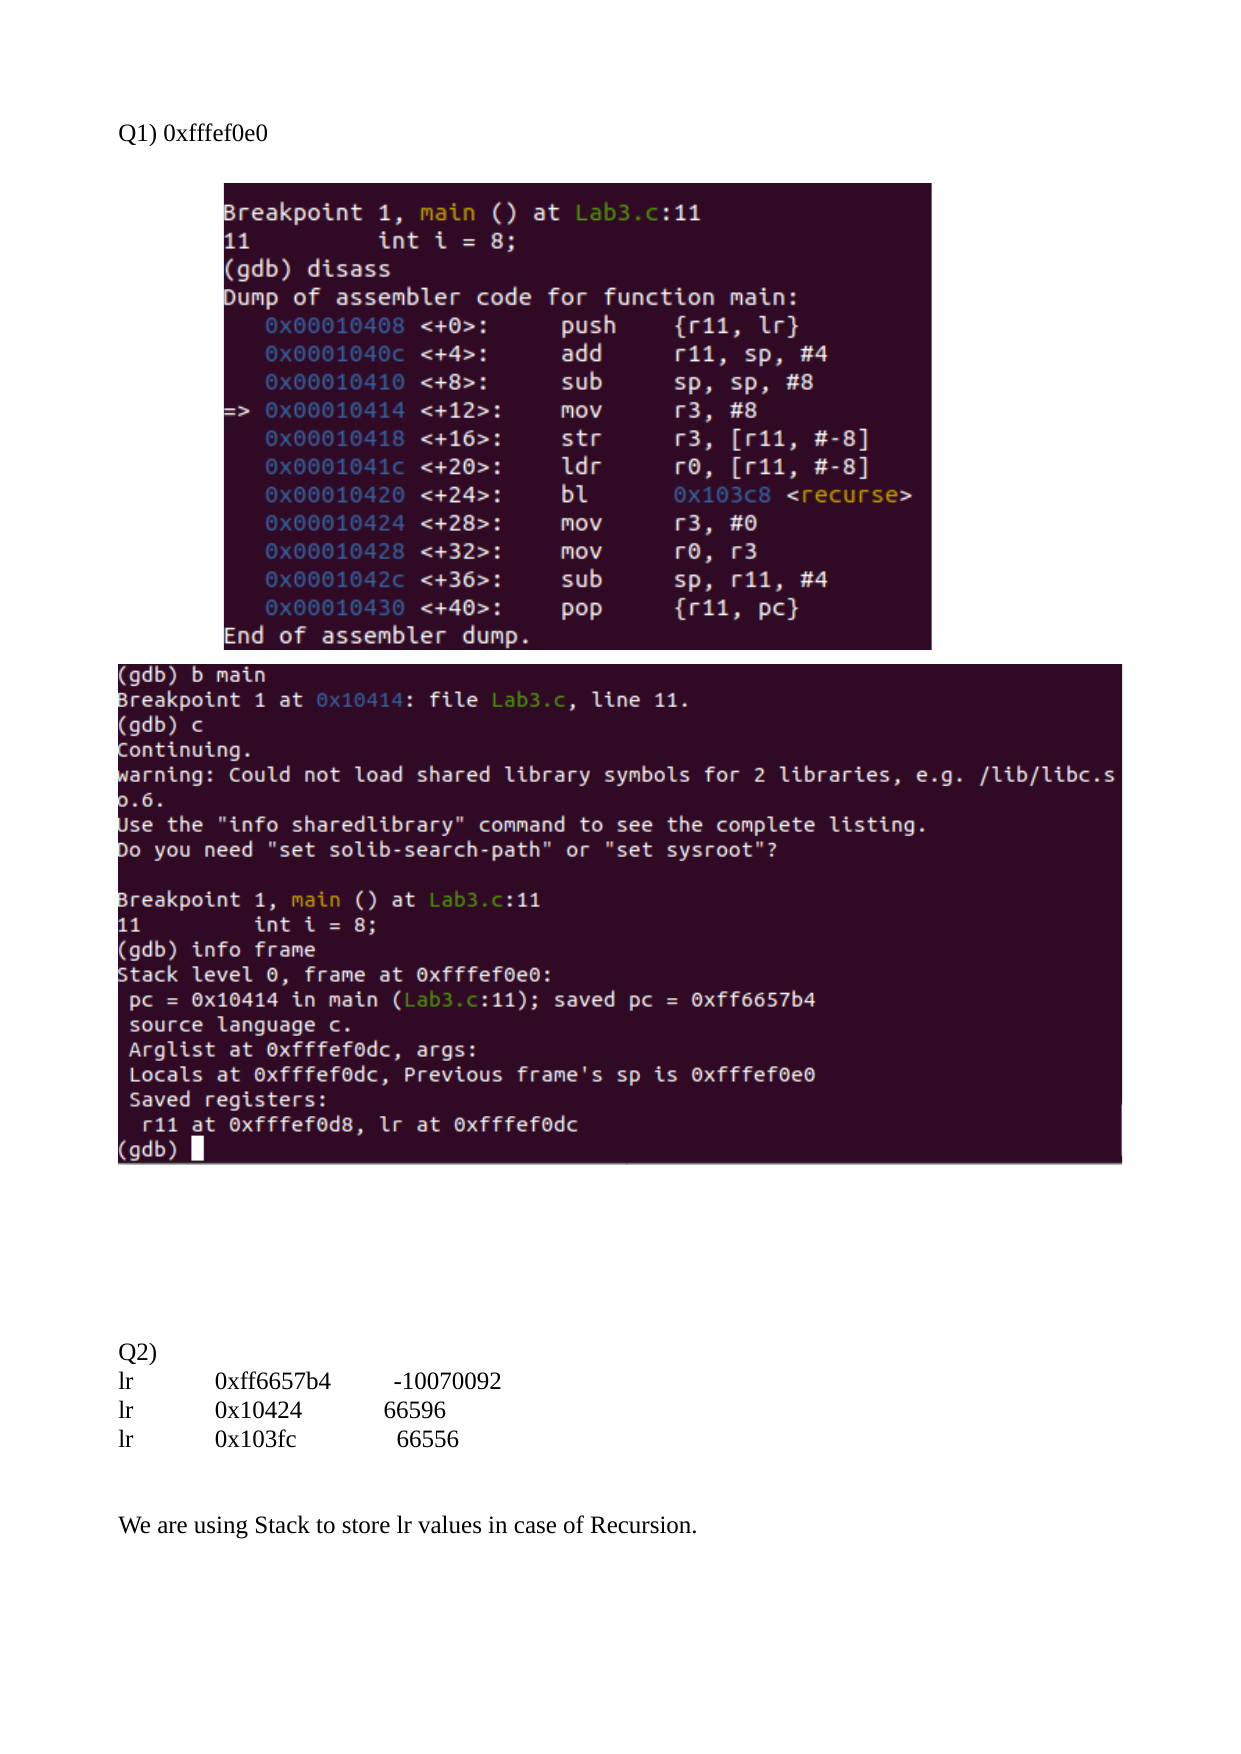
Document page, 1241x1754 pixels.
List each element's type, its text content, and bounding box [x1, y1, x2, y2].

text lr 0x103fc 66556 [118, 1424, 1122, 1452]
picture [118, 664, 1123, 1165]
text Q1) 0xfffef0e0 [118, 118, 1122, 147]
text lr 0xff6657b4 -10070092 [118, 1366, 1122, 1395]
text We are using Stack to store lr values in case of Recursion. [118, 1510, 1122, 1539]
picture [223, 183, 932, 650]
text Q2) [118, 1337, 1122, 1366]
text lr 0x10424 66596 [118, 1395, 1122, 1424]
